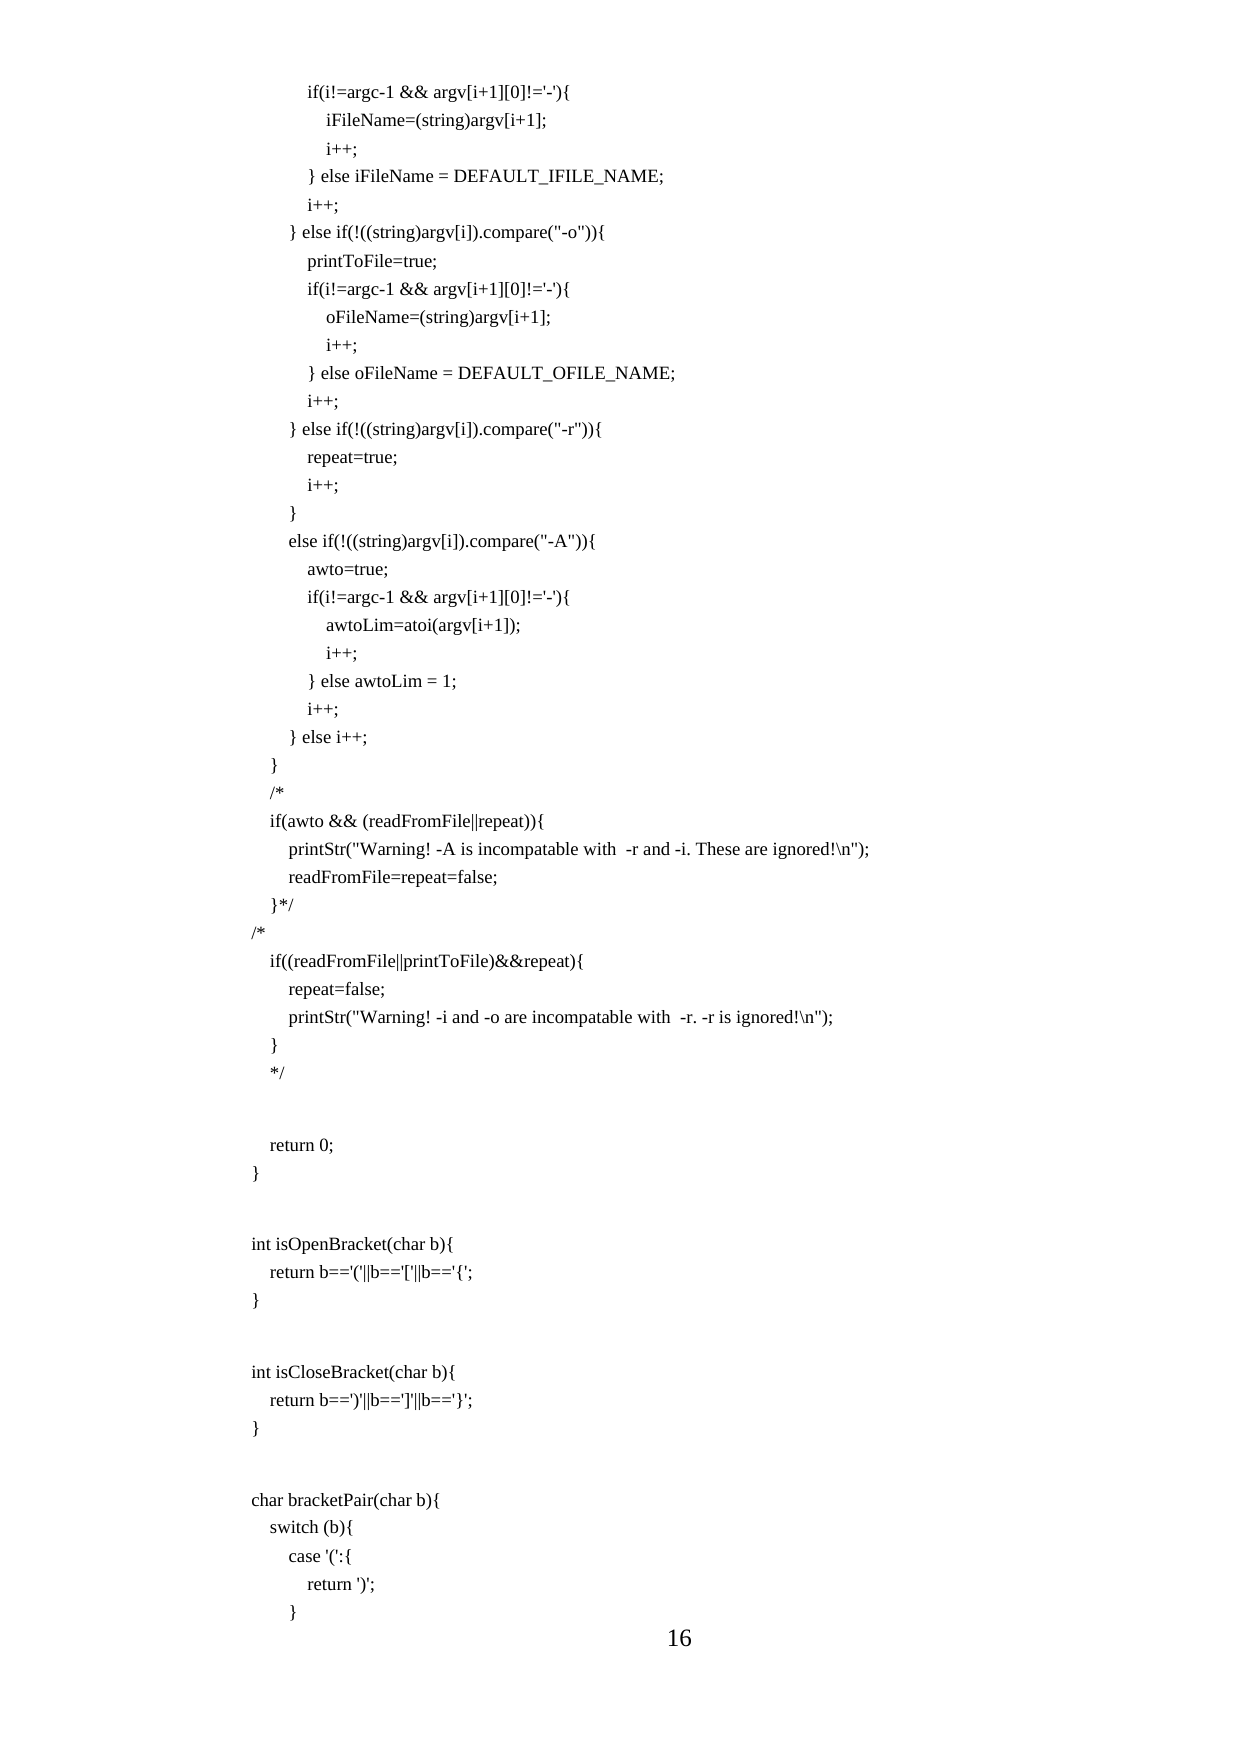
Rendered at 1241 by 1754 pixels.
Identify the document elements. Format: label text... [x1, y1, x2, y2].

text } [177, 754, 1181, 775]
text printToFile=true; [177, 249, 1181, 271]
text i++; [177, 642, 1181, 663]
text if(i!=argc-1 && argv[i+1][0]!='-'){ [177, 81, 1181, 103]
text } else i++; [177, 726, 1181, 747]
text } [177, 1601, 1181, 1622]
text }*/ [177, 894, 1181, 916]
text } else oFileName = DEFAULT_OFILE_NAME; [177, 362, 1181, 383]
text i++; [177, 333, 1181, 355]
text int isCloseBracket(char b){ [177, 1361, 1181, 1382]
text i++; [177, 698, 1181, 719]
text readFromFile=repeat=false; [177, 866, 1181, 887]
text repeat=false; [177, 978, 1181, 999]
text /* [177, 922, 1181, 943]
text int isOpenBracket(char b){ [177, 1233, 1181, 1255]
text } [177, 1034, 1181, 1056]
text /* [177, 782, 1181, 803]
text return 0; [177, 1134, 1181, 1155]
text } else if(!((string)argv[i]).compare("-r")){ [177, 418, 1181, 439]
text else if(!((string)argv[i]).compare("-A")){ [177, 530, 1181, 551]
text } [177, 1417, 1181, 1438]
text awto=true; [177, 558, 1181, 579]
text repeat=true; [177, 446, 1181, 467]
text if(awto && (readFromFile||repeat)){ [177, 810, 1181, 831]
text } [177, 1162, 1181, 1183]
text */ [177, 1062, 1181, 1084]
text i++; [177, 193, 1181, 215]
text if(i!=argc-1 && argv[i+1][0]!='-'){ [177, 277, 1181, 299]
text case '(':{ [177, 1544, 1181, 1566]
text return b=='('||b=='['||b=='{'; [177, 1261, 1181, 1283]
text oFileName=(string)argv[i+1]; [177, 306, 1181, 327]
text printStr("Warning! -i and -o are incompatable with -r. -r is ignored!\n"); [177, 1006, 1181, 1028]
text printStr("Warning! -A is incompatable with -r and -i. These are ignored!\n"); [177, 838, 1181, 859]
text } else iFileName = DEFAULT_IFILE_NAME; [177, 165, 1181, 187]
text switch (b){ [177, 1516, 1181, 1538]
text } [177, 502, 1181, 523]
text } else if(!((string)argv[i]).compare("-o")){ [177, 221, 1181, 243]
text if(i!=argc-1 && argv[i+1][0]!='-'){ [177, 586, 1181, 607]
text iFileName=(string)argv[i+1]; [177, 109, 1181, 131]
text } [177, 1289, 1181, 1311]
text return ')'; [177, 1572, 1181, 1594]
text if((readFromFile||printToFile)&&repeat){ [177, 950, 1181, 972]
text return b==')'||b==']'||b=='}'; [177, 1389, 1181, 1410]
text i++; [177, 389, 1181, 411]
text awtoLim=atoi(argv[i+1]); [177, 614, 1181, 635]
text } else awtoLim = 1; [177, 670, 1181, 691]
text char bracketPair(char b){ [177, 1488, 1181, 1510]
text i++; [177, 137, 1181, 159]
text i++; [177, 474, 1181, 495]
